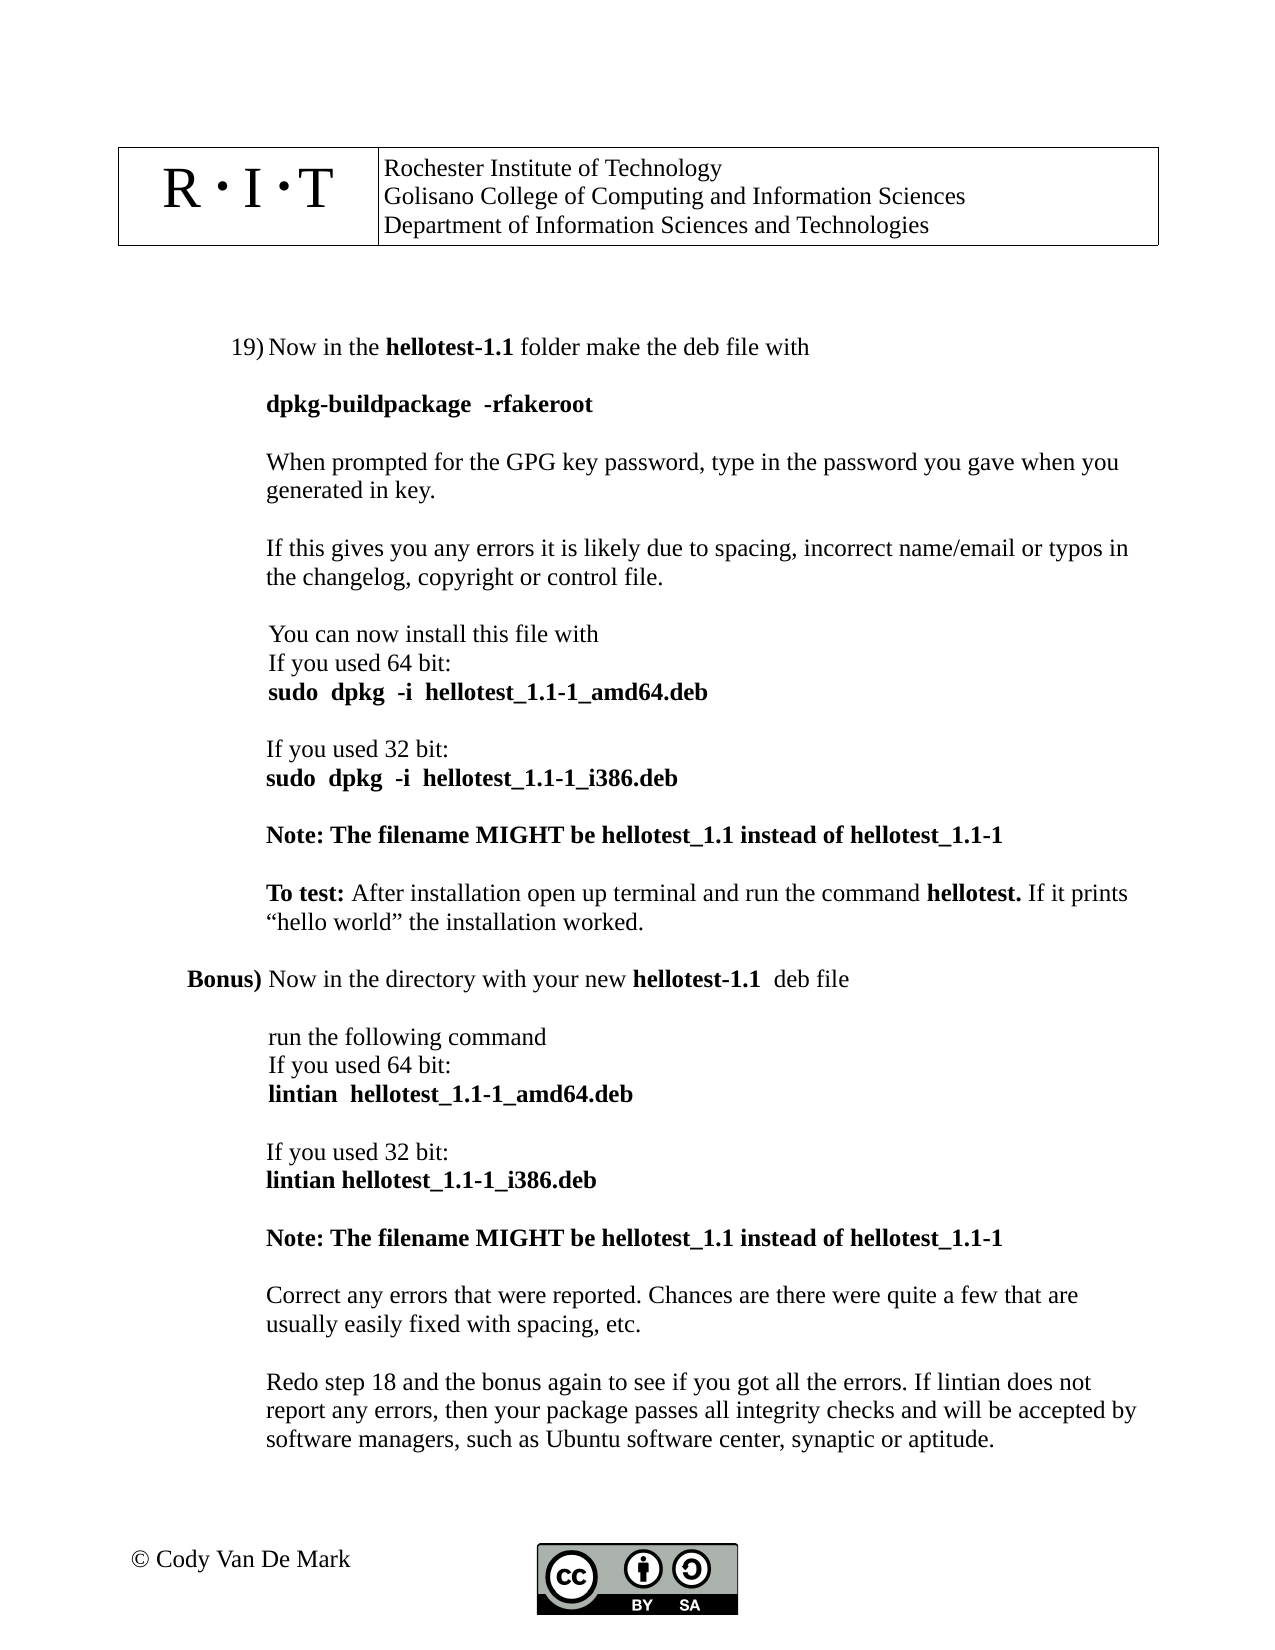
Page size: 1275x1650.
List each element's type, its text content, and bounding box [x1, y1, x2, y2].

list run the following command [231, 1022, 1157, 1051]
list If you used 64 bit: lintian hellotest_1.1-1_amd64.deb [231, 1051, 1157, 1108]
text Correct any errors that were reported. Chances are there were quite a few that are usually easily fixed with spacing, etc. [118, 1281, 1157, 1338]
text Note: The filename MIGHT be hellotest_1.1 instead of hellotest_1.1-1 [118, 821, 1157, 849]
picture [536, 1543, 739, 1615]
text When prompted for the GPG key password, type in the password you gave when you generated in key. [118, 447, 1157, 504]
list If you used 64 bit: sudo dpkg -i hellotest_1.1-1_amd64.deb [231, 648, 1157, 706]
text dpkg-buildpackage -rfakeroot [118, 389, 1157, 418]
list You can now install this file with [231, 619, 1157, 648]
text To test: After installation open up terminal and run the command hellotest. If it prints “hello world” the installation worked. [118, 878, 1157, 964]
text sudo dpkg -i hellotest_1.1-1_i386.deb [118, 763, 1157, 792]
text Bonus) Now in the directory with your new hellotest-1.1 deb file [118, 964, 1157, 993]
text If this gives you any errors it is likely due to spacing, incorrect name/email or typos in the changelog, copyright or control file. [118, 533, 1157, 591]
text If you used 32 bit: [118, 734, 1157, 763]
text If you used 32 bit: lintian hellotest_1.1-1_i386.deb Note: The filename MIGHT be hellotest_1.1 instead of hellotest_1.1-1 [118, 1137, 1157, 1252]
text Redo step 18 and the bonus again to see if you got all the errors. If lintian does not report any errors, then your package passes all integrity checks and will be accepted by software managers, such as Ubuntu software center, synaptic or aptitude. [118, 1367, 1157, 1453]
list Now in the hellotest-1.1 folder make the deb file with [231, 332, 1157, 361]
